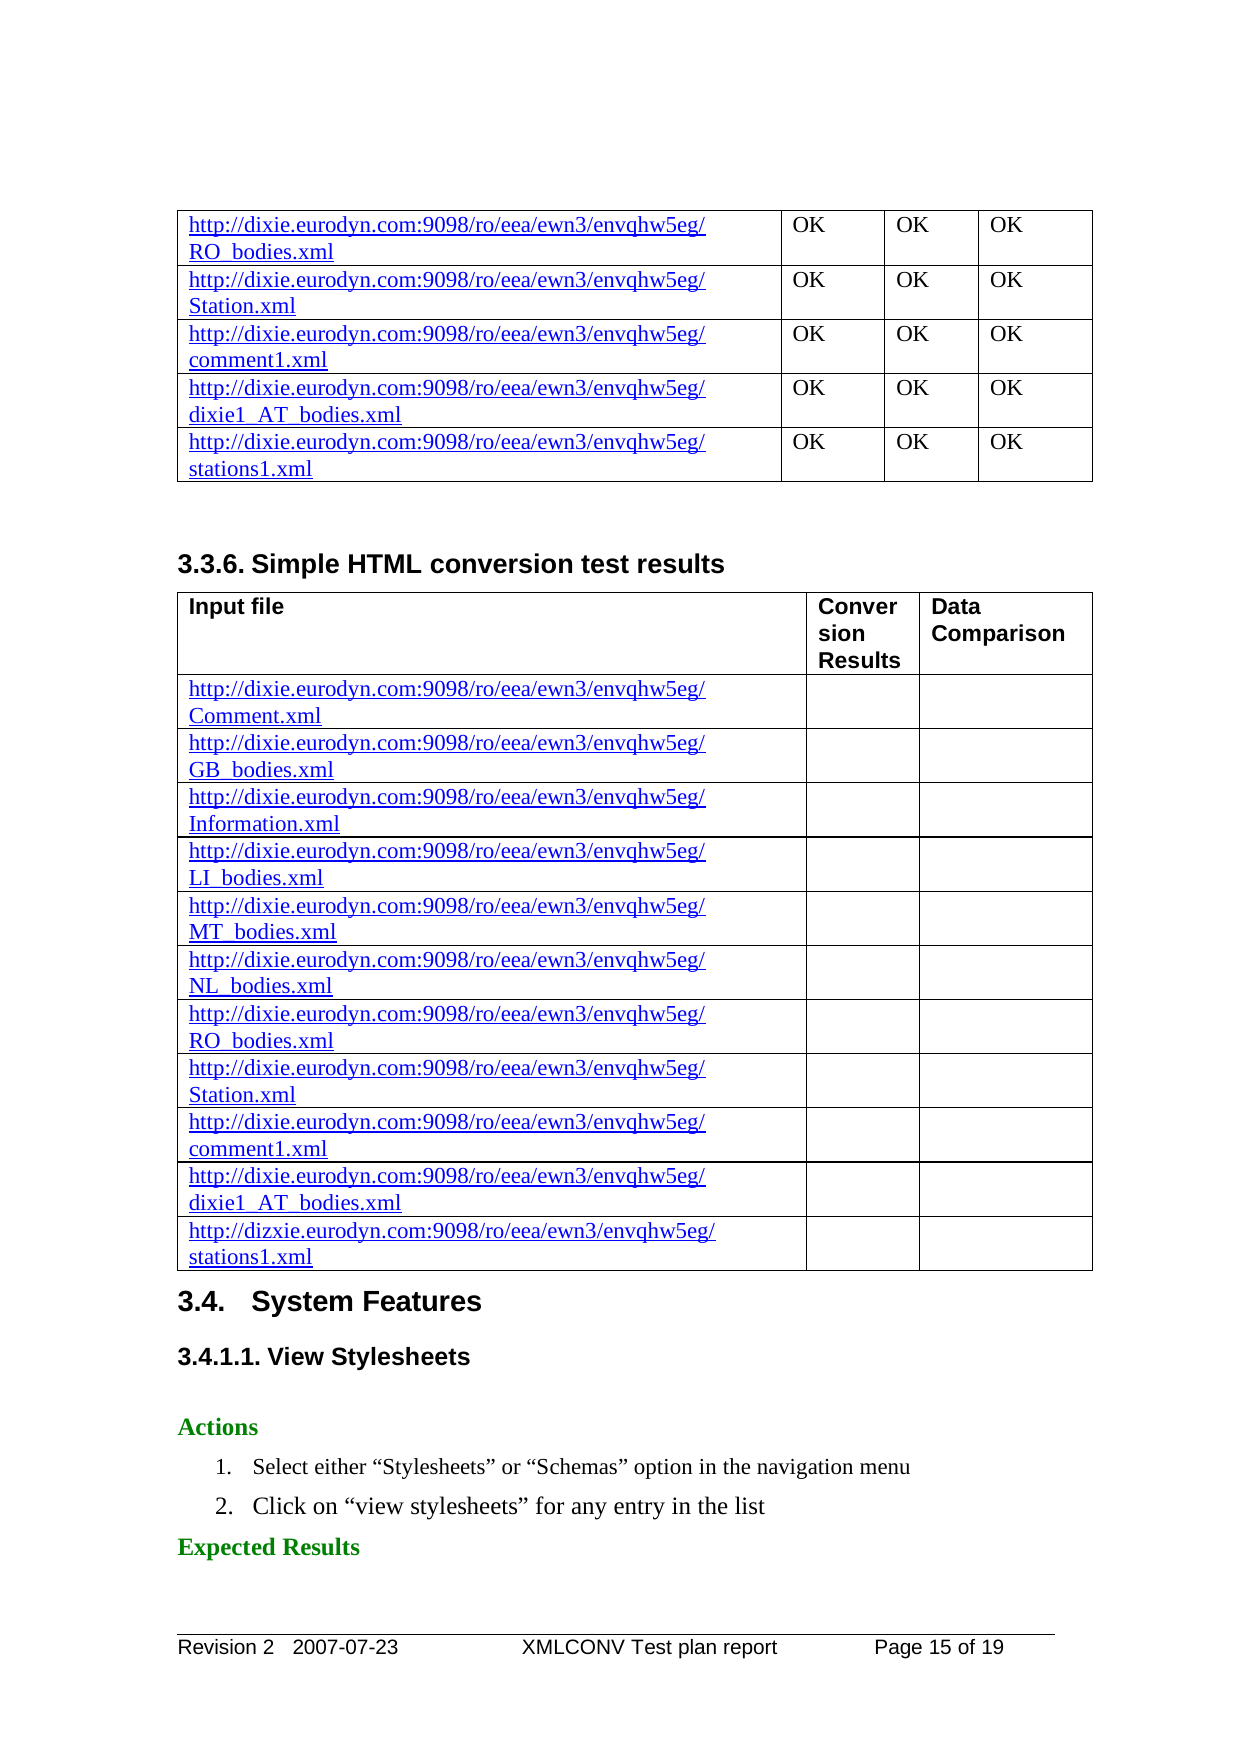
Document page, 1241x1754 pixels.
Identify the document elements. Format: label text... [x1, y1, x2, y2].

table_cell [807, 1163, 919, 1216]
table_cell OK [979, 428, 1092, 481]
table_header Data Comparison [920, 593, 1092, 674]
table_cell [920, 783, 1092, 836]
table_cell OK [782, 320, 884, 373]
list Select either “Stylesheets” or “Schemas” option in the navigation menu [215, 1453, 1092, 1479]
table_cell OK [885, 428, 978, 481]
table_cell http://dixie.eurodyn.com:9098/ro/eea/ewn3/envqhw5eg/NL_bodies.xml [178, 946, 806, 999]
table_cell [807, 783, 919, 836]
table_cell OK [782, 266, 884, 319]
table_cell OK [979, 320, 1092, 373]
table_cell [920, 729, 1092, 782]
table_cell http://dixie.eurodyn.com:9098/ro/eea/ewn3/envqhw5eg/LI_bodies.xml [178, 838, 806, 891]
table_cell http://dixie.eurodyn.com:9098/ro/eea/ewn3/envqhw5eg/stations1.xml [178, 428, 781, 481]
table_cell [920, 1054, 1092, 1107]
table_cell [807, 892, 919, 945]
subtitle Actions [177, 1412, 1092, 1441]
table_cell http://dizxie.eurodyn.com:9098/ro/eea/ewn3/envqhw5eg/stations1.xml [178, 1217, 806, 1270]
table_cell http://dixie.eurodyn.com:9098/ro/eea/ewn3/envqhw5eg/Information.xml [178, 783, 806, 836]
table_cell http://dixie.eurodyn.com:9098/ro/eea/ewn3/envqhw5eg/Station.xml [178, 266, 781, 319]
subtitle Simple HTML conversion test results [177, 548, 1092, 579]
table_cell OK [885, 374, 978, 427]
table_cell http://dixie.eurodyn.com:9098/ro/eea/ewn3/envqhw5eg/dixie1_AT_bodies.xml [178, 374, 781, 427]
table_cell http://dixie.eurodyn.com:9098/ro/eea/ewn3/envqhw5eg/comment1.xml [178, 320, 781, 373]
table_header Input file [178, 593, 806, 674]
subtitle System Features [177, 1284, 1092, 1317]
table_cell [807, 675, 919, 728]
table_cell [920, 838, 1092, 891]
table_cell [920, 892, 1092, 945]
table_cell [807, 838, 919, 891]
table_cell [807, 1108, 919, 1161]
list Click on “view stylesheets” for any entry in the list [215, 1491, 1092, 1520]
table_cell [920, 675, 1092, 728]
table_cell OK [885, 320, 978, 373]
table_cell OK [885, 266, 978, 319]
subtitle View Stylesheets [177, 1342, 1092, 1371]
table_cell OK [979, 211, 1092, 264]
table_cell [920, 1000, 1092, 1053]
table_cell [920, 1217, 1092, 1270]
table_cell http://dixie.eurodyn.com:9098/ro/eea/ewn3/envqhw5eg/GB_bodies.xml [178, 729, 806, 782]
table_cell [807, 1217, 919, 1270]
table_cell [807, 1054, 919, 1107]
table_cell OK [979, 374, 1092, 427]
table_cell http://dixie.eurodyn.com:9098/ro/eea/ewn3/envqhw5eg/MT_bodies.xml [178, 892, 806, 945]
table_header Conversion Results [807, 593, 919, 674]
table_cell OK [979, 266, 1092, 319]
table_cell http://dixie.eurodyn.com:9098/ro/eea/ewn3/envqhw5eg/Comment.xml [178, 675, 806, 728]
table_cell [807, 729, 919, 782]
table_cell OK [782, 428, 884, 481]
table_cell [920, 946, 1092, 999]
table_cell http://dixie.eurodyn.com:9098/ro/eea/ewn3/envqhw5eg/RO_bodies.xml [178, 1000, 806, 1053]
table_cell [920, 1163, 1092, 1216]
table_cell [807, 1000, 919, 1053]
table_cell [807, 946, 919, 999]
subtitle Expected Results [177, 1532, 1092, 1561]
table_cell OK [782, 374, 884, 427]
table_cell OK [885, 211, 978, 264]
table_cell http://dixie.eurodyn.com:9098/ro/eea/ewn3/envqhw5eg/dixie1_AT_bodies.xml [178, 1163, 806, 1216]
table_cell http://dixie.eurodyn.com:9098/ro/eea/ewn3/envqhw5eg/Station.xml [178, 1054, 806, 1107]
table_cell http://dixie.eurodyn.com:9098/ro/eea/ewn3/envqhw5eg/RO_bodies.xml [178, 211, 781, 264]
table_cell [920, 1108, 1092, 1161]
table_cell OK [782, 211, 884, 264]
table_cell http://dixie.eurodyn.com:9098/ro/eea/ewn3/envqhw5eg/comment1.xml [178, 1108, 806, 1161]
